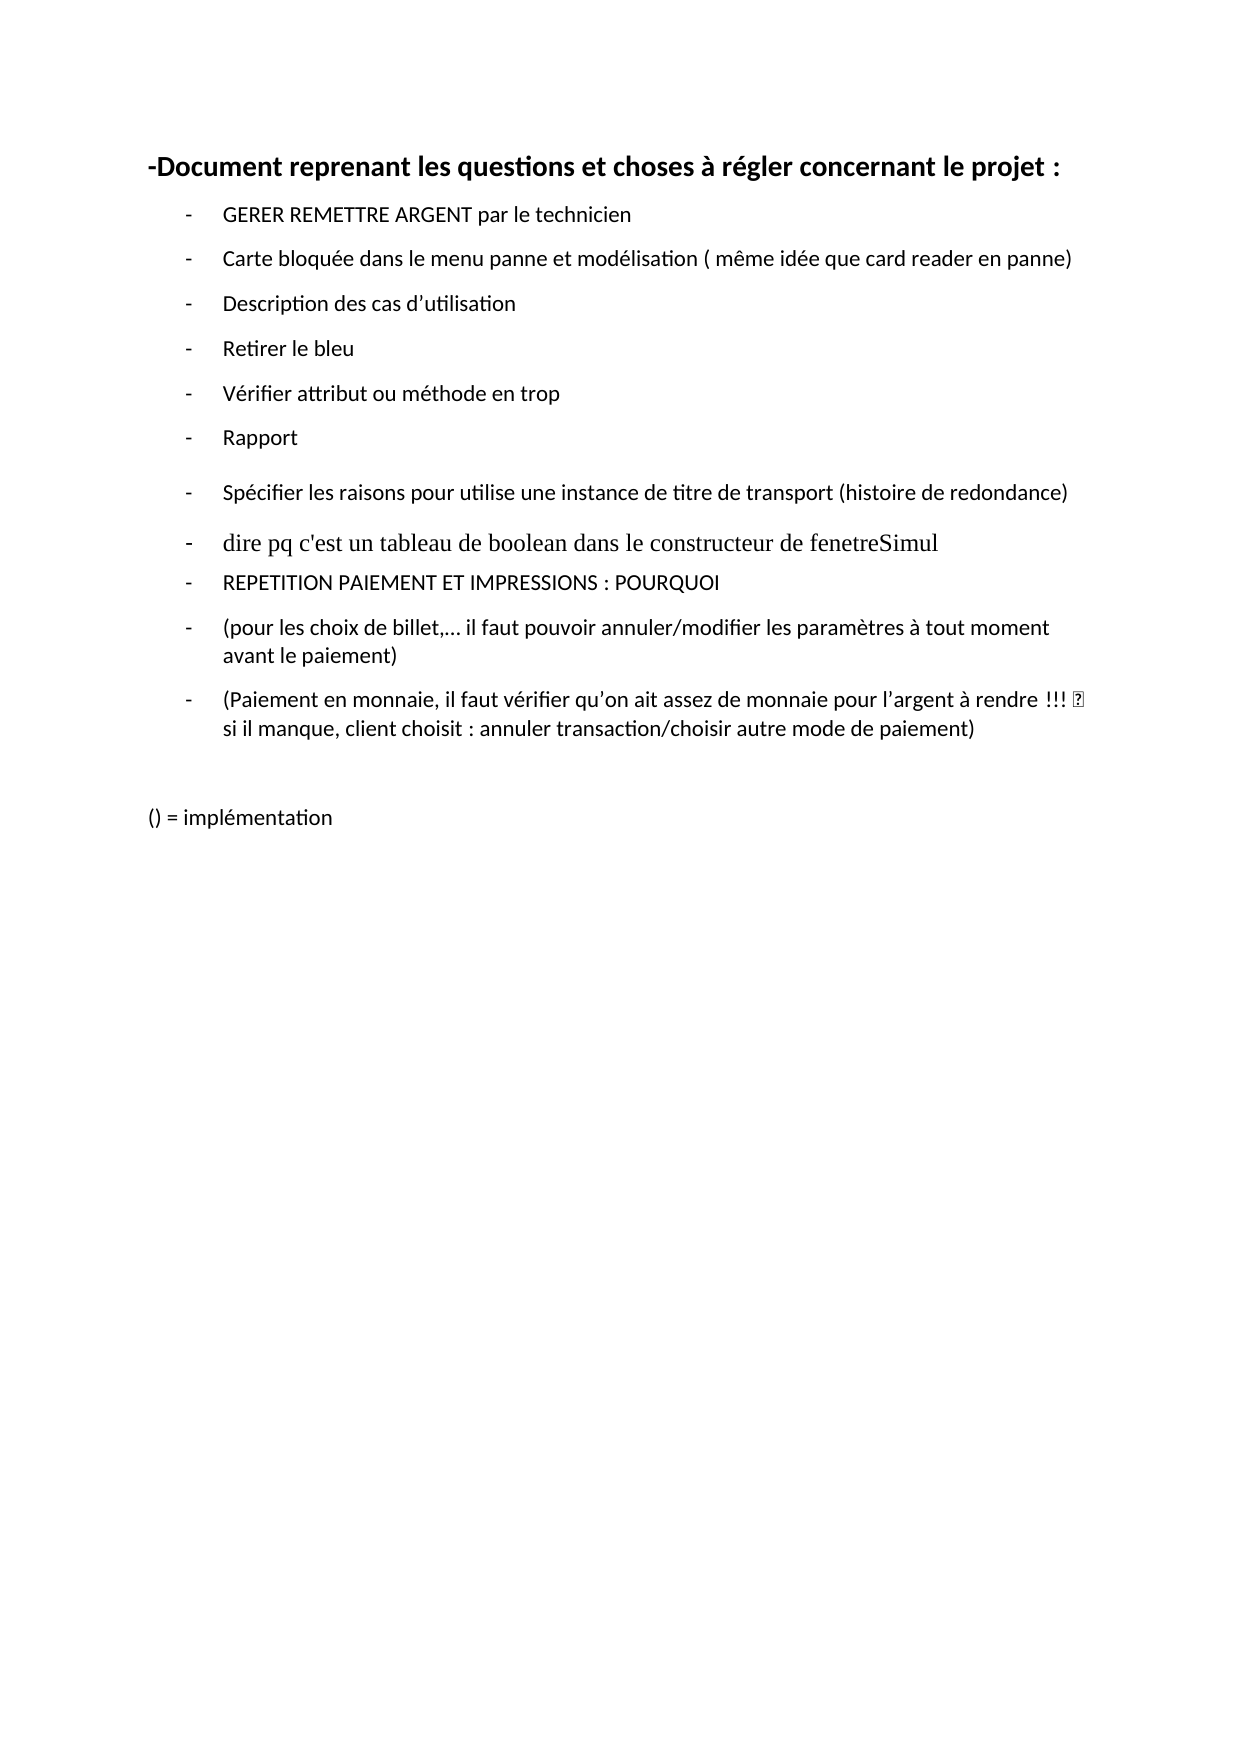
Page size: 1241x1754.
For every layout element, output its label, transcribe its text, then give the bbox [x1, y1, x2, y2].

list Vérifier attribut ou méthode en trop [185, 379, 1093, 407]
list REPETITION PAIEMENT ET IMPRESSIONS : POURQUOI [185, 568, 1093, 596]
text () = implémentation [148, 803, 1093, 831]
list dire pq c'est un tableau de boolean dans le constructeur de fenetreSimul [185, 527, 1093, 558]
list (Paiement en monnaie, il faut vérifier qu’on ait assez de monnaie pour l’argent à rendre !!!  si il manque, client choisit : annuler transaction/choisir autre mode de paiement) [185, 686, 1093, 742]
list Description des cas d’utilisation [185, 289, 1093, 317]
list Retirer le bleu [185, 334, 1093, 362]
list Rapport [185, 423, 1093, 451]
text -Document reprenant les questions et choses à régler concernant le projet : [148, 148, 1093, 183]
list GERER REMETTRE ARGENT par le technicien [185, 200, 1093, 228]
list Spécifier les raisons pour utilise une instance de titre de transport (histoire de redondance) [185, 478, 1093, 506]
list (pour les choix de billet,… il faut pouvoir annuler/modifier les paramètres à tout moment avant le paiement) [185, 613, 1093, 669]
list Carte bloquée dans le menu panne et modélisation ( même idée que card reader en panne) [185, 244, 1093, 273]
